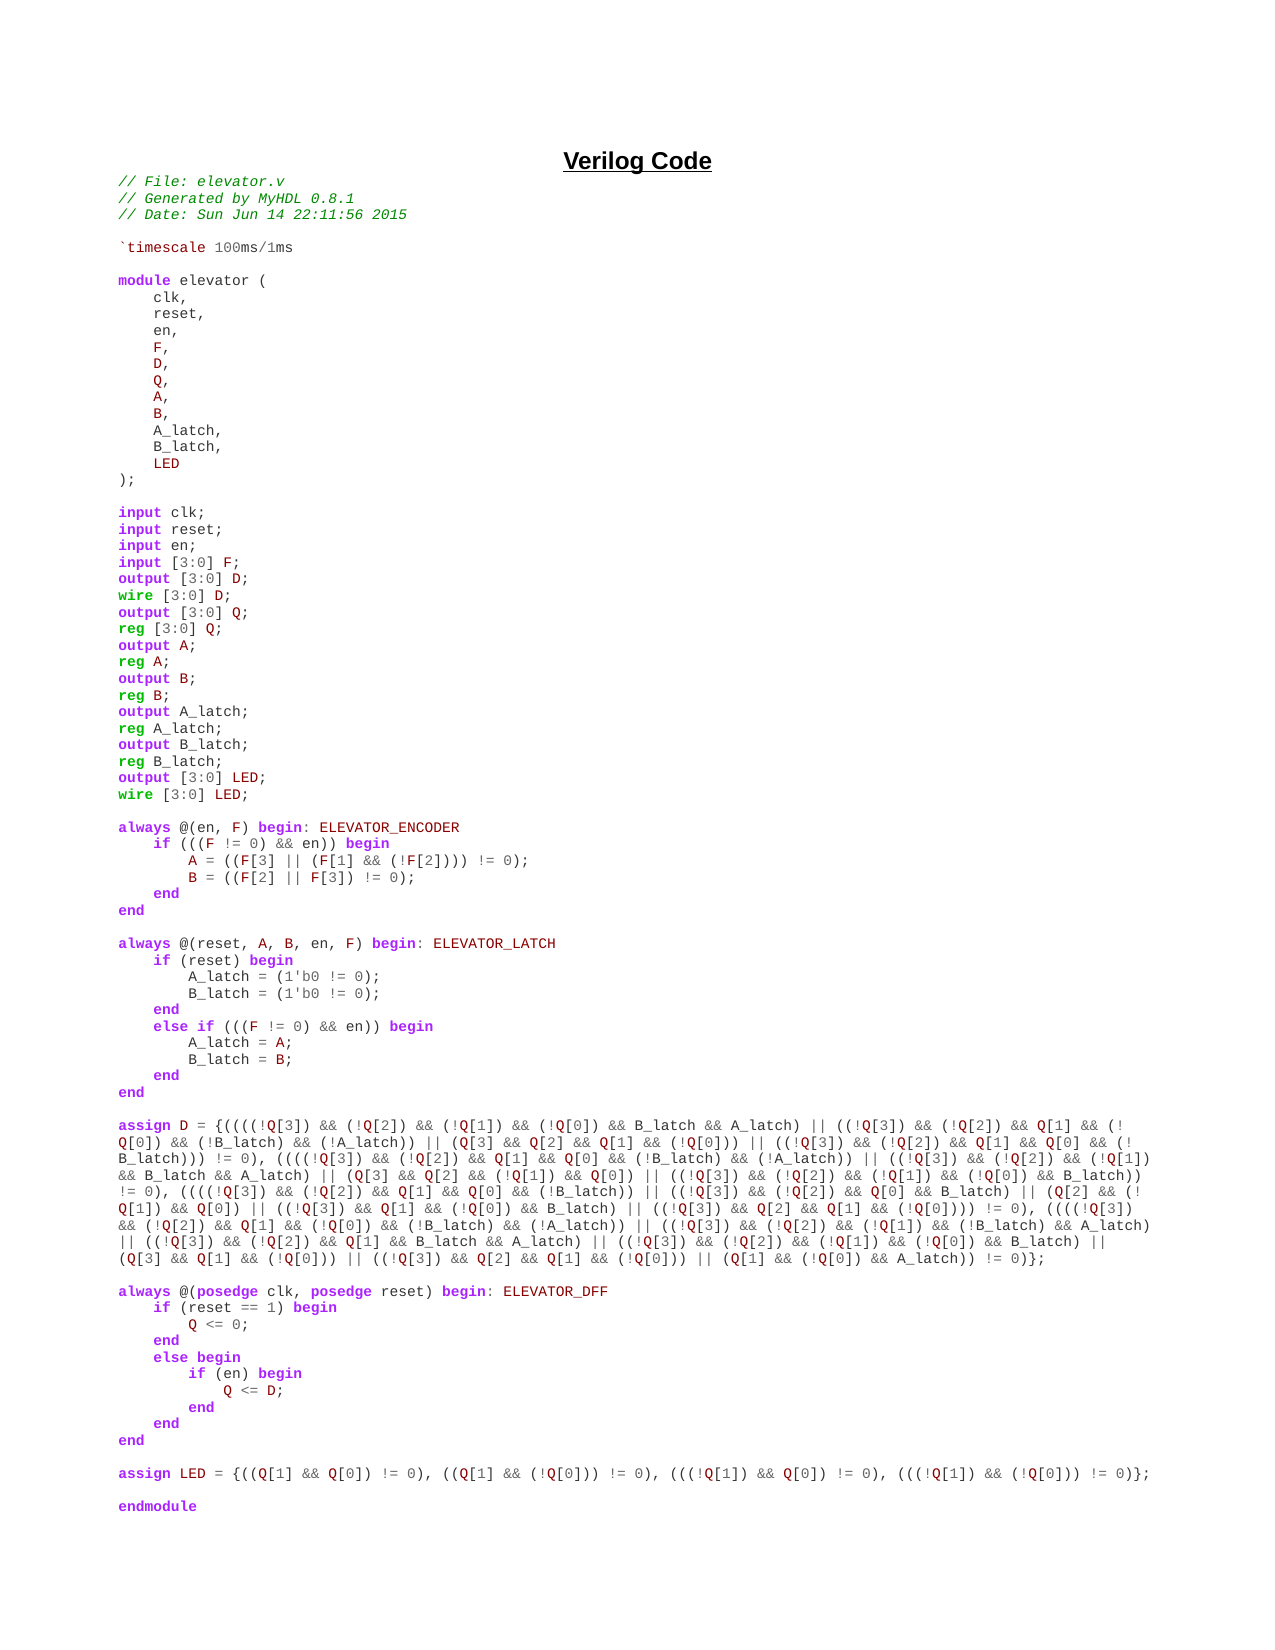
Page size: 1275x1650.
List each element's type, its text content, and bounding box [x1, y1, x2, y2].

text reg B; [118, 688, 1157, 704]
text else if (((F != 0) && en)) begin [118, 1019, 1157, 1036]
text reg A; [118, 654, 1157, 671]
text reg A_latch; [118, 721, 1157, 737]
text if (reset) begin [118, 953, 1157, 969]
text assign D = {((((!Q[3]) && (!Q[2]) && (!Q[1]) && (!Q[0]) && B_latch && A_latch) || ((!Q[3]) && (!Q[2]) && Q[1] && (!Q[0]) && (!B_latch) && (!A_latch)) || (Q[3] && Q[2] && Q[1] && (!Q[0])) || ((!Q[3]) && (!Q[2]) && Q[1] && Q[0] && (!B_latch))) != 0), ((((!Q[3]) && (!Q[2]) && Q[1] && Q[0] && (!B_latch) && (!A_latch)) || ((!Q[3]) && (!Q[2]) && (!Q[1]) && B_latch && A_latch) || (Q[3] && Q[2] && (!Q[1]) && Q[0]) || ((!Q[3]) && (!Q[2]) && (!Q[1]) && (!Q[0]) && B_latch)) != 0), ((((!Q[3]) && (!Q[2]) && Q[1] && Q[0] && (!B_latch)) || ((!Q[3]) && (!Q[2]) && Q[0] && B_latch) || (Q[2] && (!Q[1]) && Q[0]) || ((!Q[3]) && Q[1] && (!Q[0]) && B_latch) || ((!Q[3]) && Q[2] && Q[1] && (!Q[0]))) != 0), ((((!Q[3]) && (!Q[2]) && Q[1] && (!Q[0]) && (!B_latch) && (!A_latch)) || ((!Q[3]) && (!Q[2]) && (!Q[1]) && (!B_latch) && A_latch) || ((!Q[3]) && (!Q[2]) && Q[1] && B_latch && A_latch) || ((!Q[3]) && (!Q[2]) && (!Q[1]) && (!Q[0]) && B_latch) || (Q[3] && Q[1] && (!Q[0])) || ((!Q[3]) && Q[2] && Q[1] && (!Q[0])) || (Q[1] && (!Q[0]) && A_latch)) != 0)}; [118, 1118, 1157, 1267]
text always @(en, F) begin: ELEVATOR_ENCODER [118, 820, 1157, 837]
text input clk; [118, 506, 1157, 522]
text Verilog Code [118, 146, 1157, 174]
text // File: elevator.v [118, 174, 1157, 191]
text Q <= 0; [118, 1317, 1157, 1334]
text // Date: Sun Jun 14 22:11:56 2015 [118, 207, 1157, 224]
text endmodule [118, 1499, 1157, 1516]
text end [118, 1433, 1157, 1449]
text A_latch, [118, 423, 1157, 439]
text D, [118, 356, 1157, 373]
text end [118, 1416, 1157, 1433]
text always @(reset, A, B, en, F) begin: ELEVATOR_LATCH [118, 936, 1157, 953]
text B = ((F[2] || F[3]) != 0); [118, 870, 1157, 886]
text B_latch = B; [118, 1052, 1157, 1069]
text end [118, 1002, 1157, 1019]
text output A_latch; [118, 704, 1157, 721]
text `timescale 100ms/1ms [118, 241, 1157, 257]
text end [118, 886, 1157, 903]
text else begin [118, 1350, 1157, 1367]
text input reset; [118, 522, 1157, 539]
text A_latch = A; [118, 1036, 1157, 1052]
text if (reset == 1) begin [118, 1301, 1157, 1317]
text reg [3:0] Q; [118, 621, 1157, 638]
text B, [118, 406, 1157, 423]
text end [118, 1085, 1157, 1102]
text output A; [118, 638, 1157, 654]
text Q <= D; [118, 1383, 1157, 1400]
text wire [3:0] D; [118, 588, 1157, 605]
text output [3:0] LED; [118, 771, 1157, 787]
text always @(posedge clk, posedge reset) begin: ELEVATOR_DFF [118, 1284, 1157, 1301]
text // Generated by MyHDL 0.8.1 [118, 191, 1157, 207]
text Q, [118, 373, 1157, 389]
text end [118, 1069, 1157, 1085]
text output [3:0] D; [118, 572, 1157, 588]
text if (((F != 0) && en)) begin [118, 837, 1157, 853]
text input [3:0] F; [118, 555, 1157, 572]
text end [118, 1400, 1157, 1416]
text module elevator ( [118, 274, 1157, 290]
text input en; [118, 539, 1157, 555]
text reset, [118, 307, 1157, 323]
text output [3:0] Q; [118, 605, 1157, 621]
text B_latch = (1'b0 != 0); [118, 986, 1157, 1002]
text end [118, 903, 1157, 919]
text en, [118, 323, 1157, 340]
text reg B_latch; [118, 754, 1157, 771]
text A = ((F[3] || (F[1] && (!F[2]))) != 0); [118, 853, 1157, 870]
text end [118, 1334, 1157, 1350]
text assign LED = {((Q[1] && Q[0]) != 0), ((Q[1] && (!Q[0])) != 0), (((!Q[1]) && Q[0]) != 0), (((!Q[1]) && (!Q[0])) != 0)}; [118, 1466, 1157, 1483]
text clk, [118, 290, 1157, 307]
text A_latch = (1'b0 != 0); [118, 969, 1157, 986]
text output B_latch; [118, 737, 1157, 754]
text wire [3:0] LED; [118, 787, 1157, 804]
text B_latch, [118, 439, 1157, 456]
text A, [118, 389, 1157, 406]
text F, [118, 340, 1157, 356]
text if (en) begin [118, 1367, 1157, 1383]
text ); [118, 472, 1157, 489]
text output B; [118, 671, 1157, 688]
text LED [118, 456, 1157, 472]
